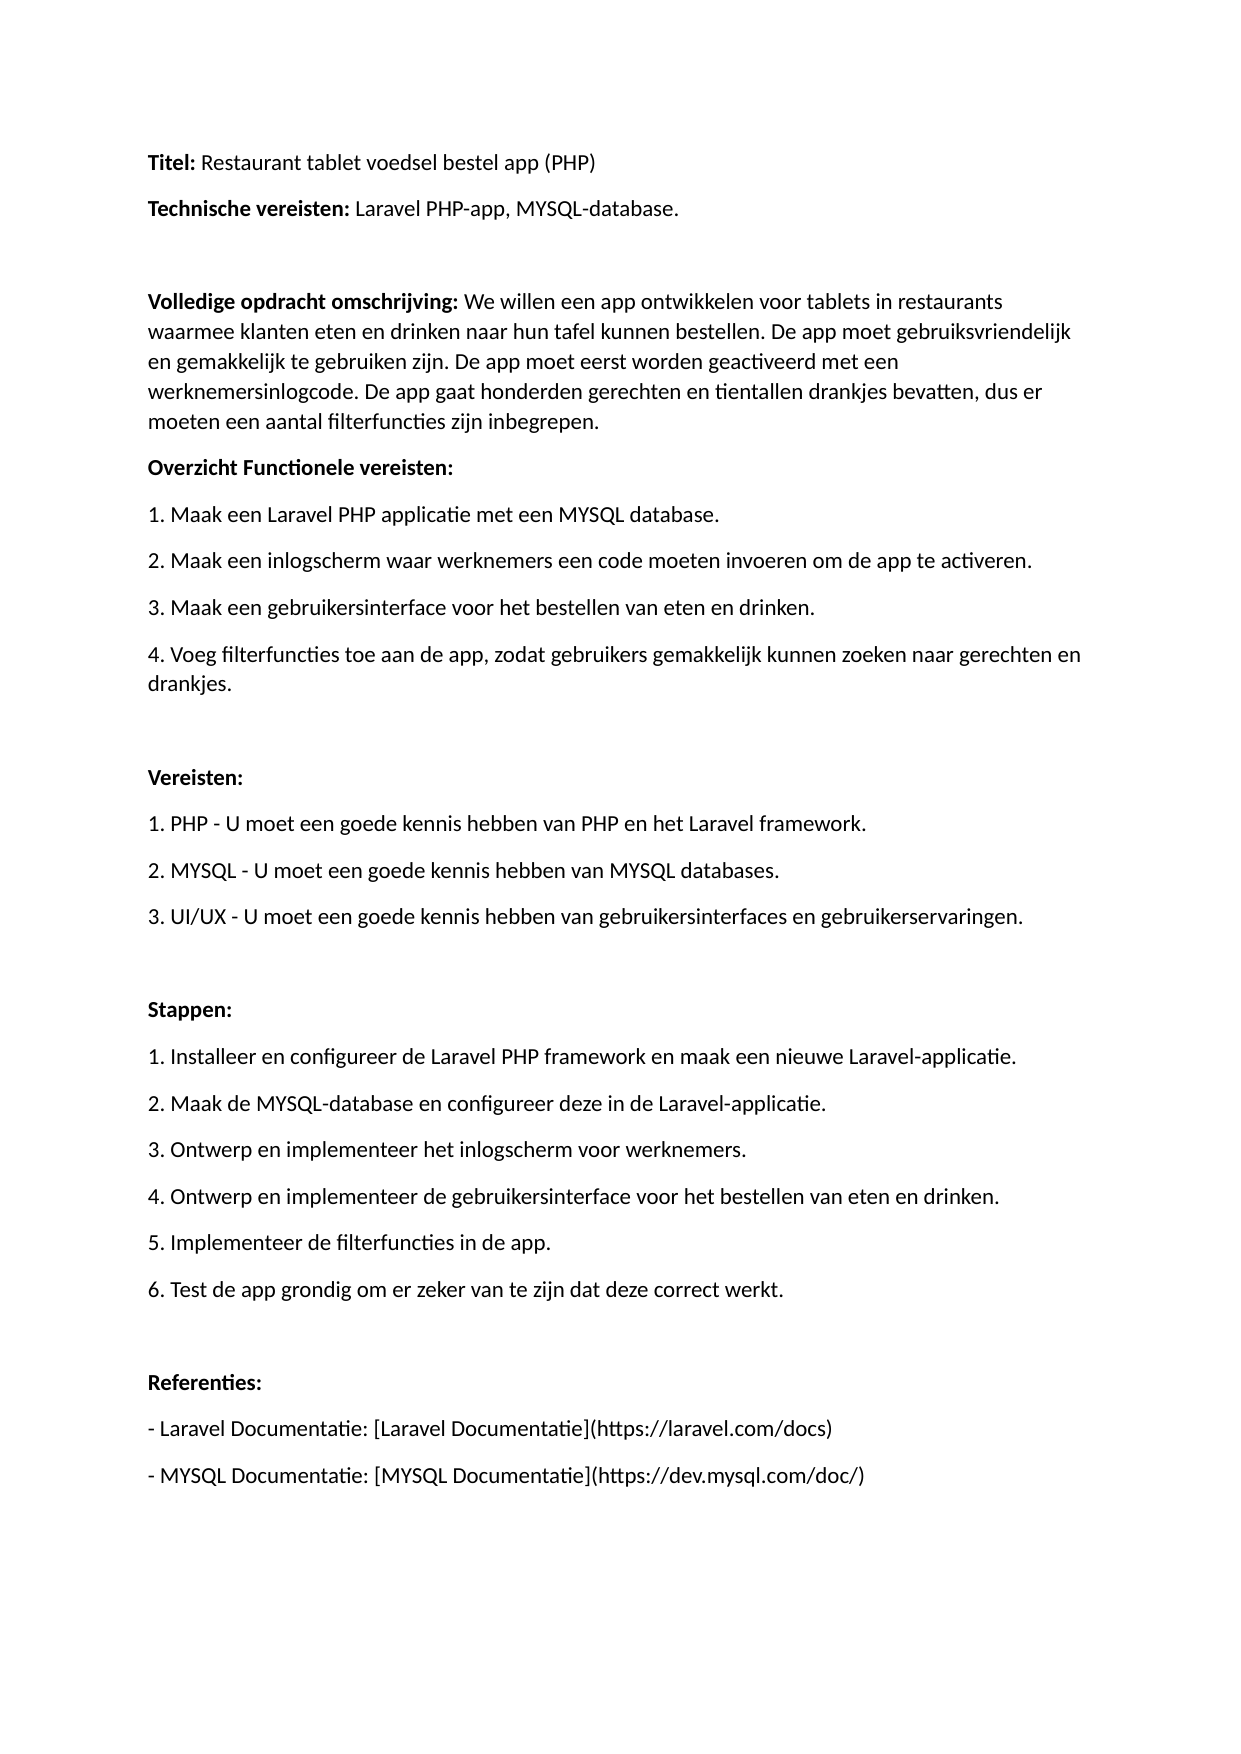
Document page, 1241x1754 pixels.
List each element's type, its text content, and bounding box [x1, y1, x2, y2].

text Stappen: [148, 996, 1093, 1023]
text Technische vereisten: Laravel PHP-app, MYSQL-database. [148, 194, 1093, 222]
text 6. Test de app grondig om er zeker van te zijn dat deze correct werkt. [148, 1275, 1093, 1303]
text - MYSQL Documentatie: [MYSQL Documentatie](https://dev.mysql.com/doc/) [148, 1461, 1093, 1489]
text 4. Voeg filterfuncties toe aan de app, zodat gebruikers gemakkelijk kunnen zoeken naar gerechten en drankjes. [148, 640, 1093, 698]
text Volledige opdracht omschrijving: We willen een app ontwikkelen voor tablets in restaurants waarmee klanten eten en drinken naar hun tafel kunnen bestellen. De app moet gebruiksvriendelijk en gemakkelijk te gebruiken zijn. De app moet eerst worden geactiveerd met een werknemersinlogcode. De app gaat honderden gerechten en tientallen drankjes bevatten, dus er moeten een aantal filterfuncties zijn inbegrepen. [148, 287, 1093, 435]
text - Laravel Documentatie: [Laravel Documentatie](https://laravel.com/docs) [148, 1414, 1093, 1443]
text 1. Maak een Laravel PHP applicatie met een MYSQL database. [148, 500, 1093, 528]
text 1. Installeer en configureer de Laravel PHP framework en maak een nieuwe Laravel-applicatie. [148, 1042, 1093, 1070]
text 2. Maak een inlogscherm waar werknemers een code moeten invoeren om de app te activeren. [148, 547, 1093, 574]
text 3. UI/UX - U moet een goede kennis hebben van gebruikersinterfaces en gebruikerservaringen. [148, 902, 1093, 930]
text Overzicht Functionele vereisten: [148, 453, 1093, 481]
text 3. Maak een gebruikersinterface voor het bestellen van eten en drinken. [148, 593, 1093, 621]
text 4. Ontwerp en implementeer de gebruikersinterface voor het bestellen van eten en drinken. [148, 1182, 1093, 1210]
text Referenties: [148, 1368, 1093, 1396]
text Titel: Restaurant tablet voedsel bestel app (PHP) [148, 148, 1093, 176]
text 3. Ontwerp en implementeer het inlogscherm voor werknemers. [148, 1135, 1093, 1163]
text 2. Maak de MYSQL-database en configureer deze in de Laravel-applicatie. [148, 1089, 1093, 1117]
text 5. Implementeer de filterfuncties in de app. [148, 1228, 1093, 1256]
text 2. MYSQL - U moet een goede kennis hebben van MYSQL databases. [148, 856, 1093, 884]
text 1. PHP - U moet een goede kennis hebben van PHP en het Laravel framework. [148, 809, 1093, 837]
text Vereisten: [148, 763, 1093, 791]
